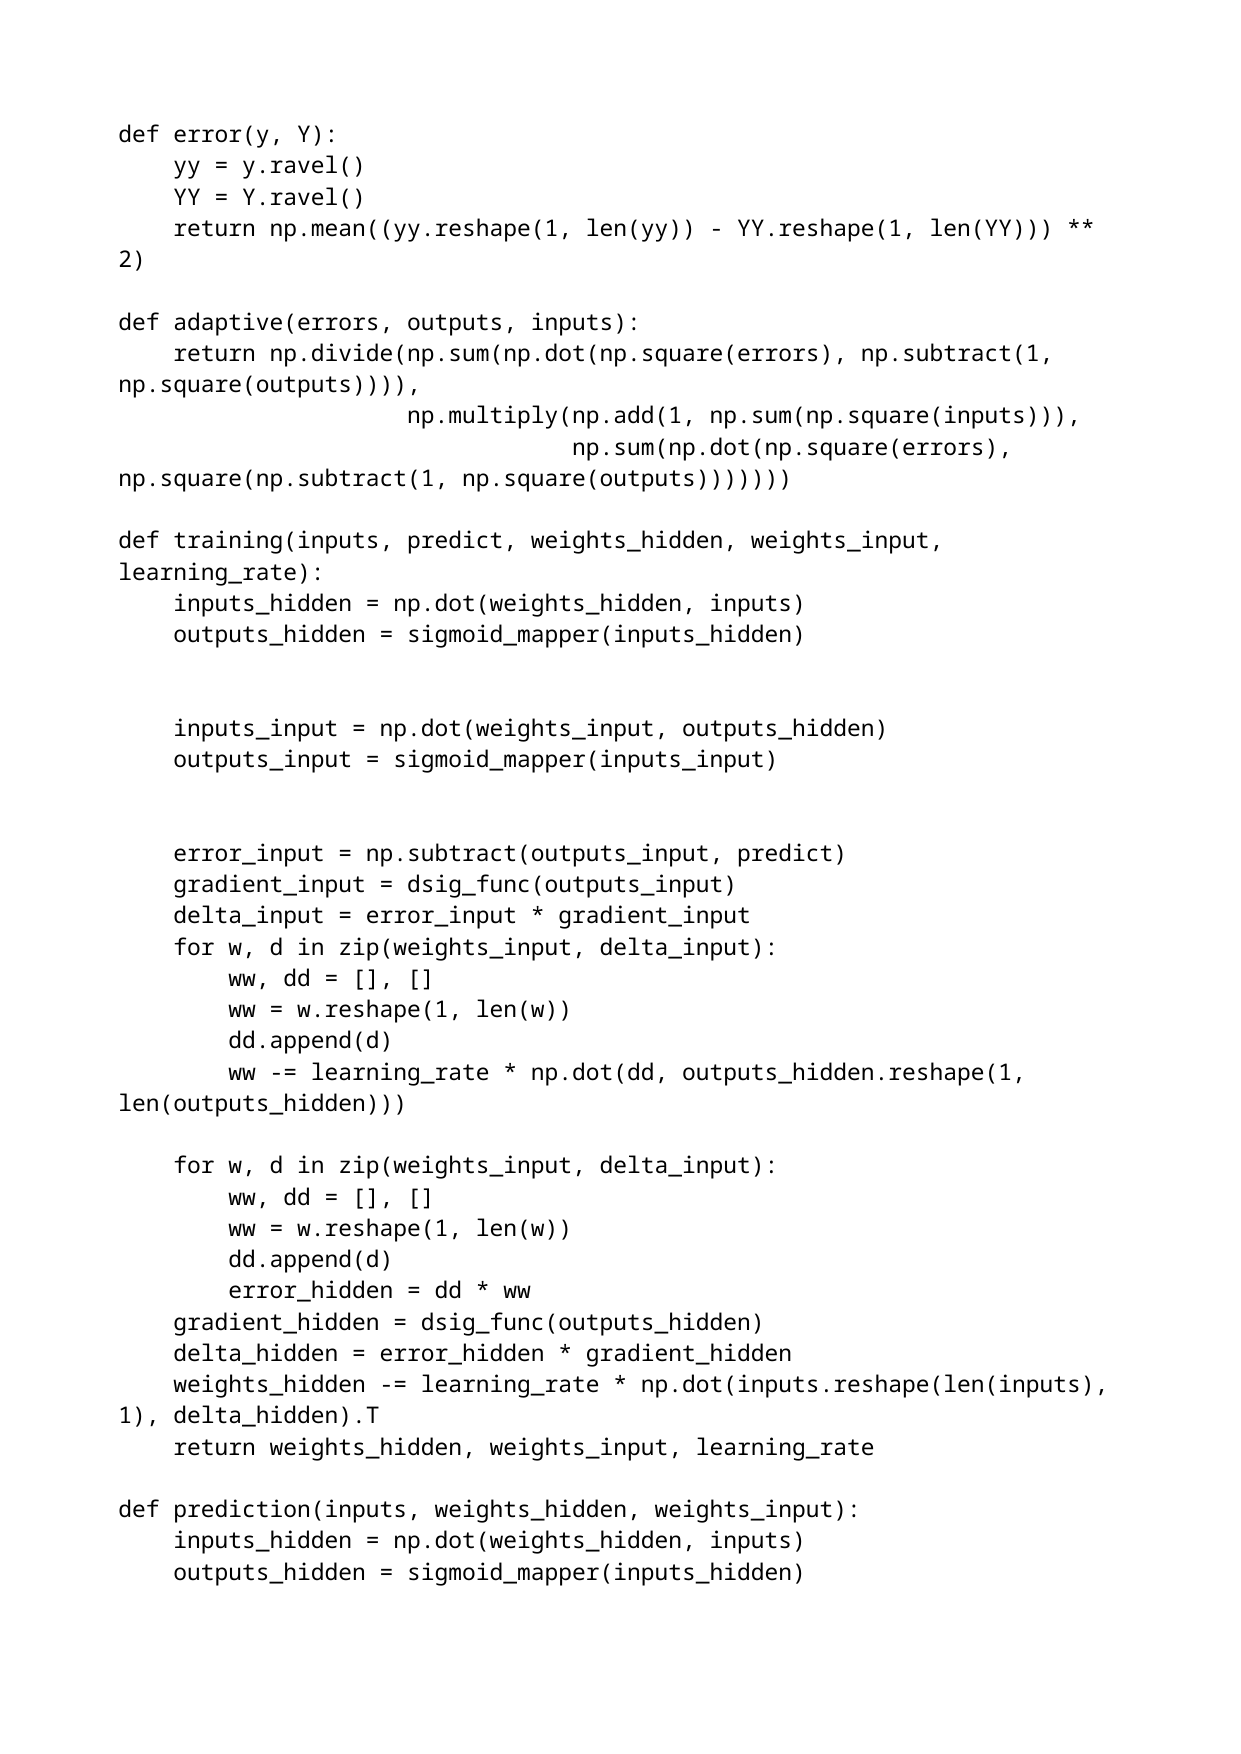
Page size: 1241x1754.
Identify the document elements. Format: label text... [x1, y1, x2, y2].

text error_hidden = dd * ww [118, 1274, 1122, 1306]
text weights_hidden -= learning_rate * np.dot(inputs.reshape(len(inputs), 1), delta_hidden).T [118, 1368, 1122, 1431]
text delta_input = error_input * gradient_input [118, 899, 1122, 931]
text for w, d in zip(weights_input, delta_input): [118, 931, 1122, 962]
text for w, d in zip(weights_input, delta_input): [118, 1149, 1122, 1181]
text def adaptive(errors, outputs, inputs): [118, 306, 1122, 337]
text ww, dd = [], [] [118, 962, 1122, 993]
text ww -= learning_rate * np.dot(dd, outputs_hidden.reshape(1, len(outputs_hidden))) [118, 1056, 1122, 1118]
text gradient_input = dsig_func(outputs_input) [118, 868, 1122, 899]
text ww = w.reshape(1, len(w)) [118, 1212, 1122, 1243]
text np.sum(np.dot(np.square(errors), np.square(np.subtract(1, np.square(outputs))))))) [118, 431, 1122, 493]
text return np.divide(np.sum(np.dot(np.square(errors), np.subtract(1, np.square(outputs)))), [118, 337, 1122, 399]
text ww, dd = [], [] [118, 1181, 1122, 1212]
text yy = y.ravel() [118, 149, 1122, 181]
text delta_hidden = error_hidden * gradient_hidden [118, 1337, 1122, 1368]
text inputs_hidden = np.dot(weights_hidden, inputs) [118, 587, 1122, 618]
text inputs_input = np.dot(weights_input, outputs_hidden) [118, 712, 1122, 743]
text error_input = np.subtract(outputs_input, predict) [118, 837, 1122, 868]
text gradient_hidden = dsig_func(outputs_hidden) [118, 1306, 1122, 1337]
text def training(inputs, predict, weights_hidden, weights_input, learning_rate): [118, 524, 1122, 587]
text np.multiply(np.add(1, np.sum(np.square(inputs))), [118, 399, 1122, 431]
text YY = Y.ravel() [118, 181, 1122, 212]
text dd.append(d) [118, 1024, 1122, 1056]
text inputs_hidden = np.dot(weights_hidden, inputs) [118, 1524, 1122, 1556]
text outputs_hidden = sigmoid_mapper(inputs_hidden) [118, 1556, 1122, 1587]
text outputs_hidden = sigmoid_mapper(inputs_hidden) [118, 618, 1122, 649]
text ww = w.reshape(1, len(w)) [118, 993, 1122, 1024]
text def error(y, Y): [118, 118, 1122, 149]
text return weights_hidden, weights_input, learning_rate [118, 1431, 1122, 1462]
text return np.mean((yy.reshape(1, len(yy)) - YY.reshape(1, len(YY))) ** 2) [118, 212, 1122, 274]
text outputs_input = sigmoid_mapper(inputs_input) [118, 743, 1122, 774]
text def prediction(inputs, weights_hidden, weights_input): [118, 1493, 1122, 1524]
text dd.append(d) [118, 1243, 1122, 1274]
